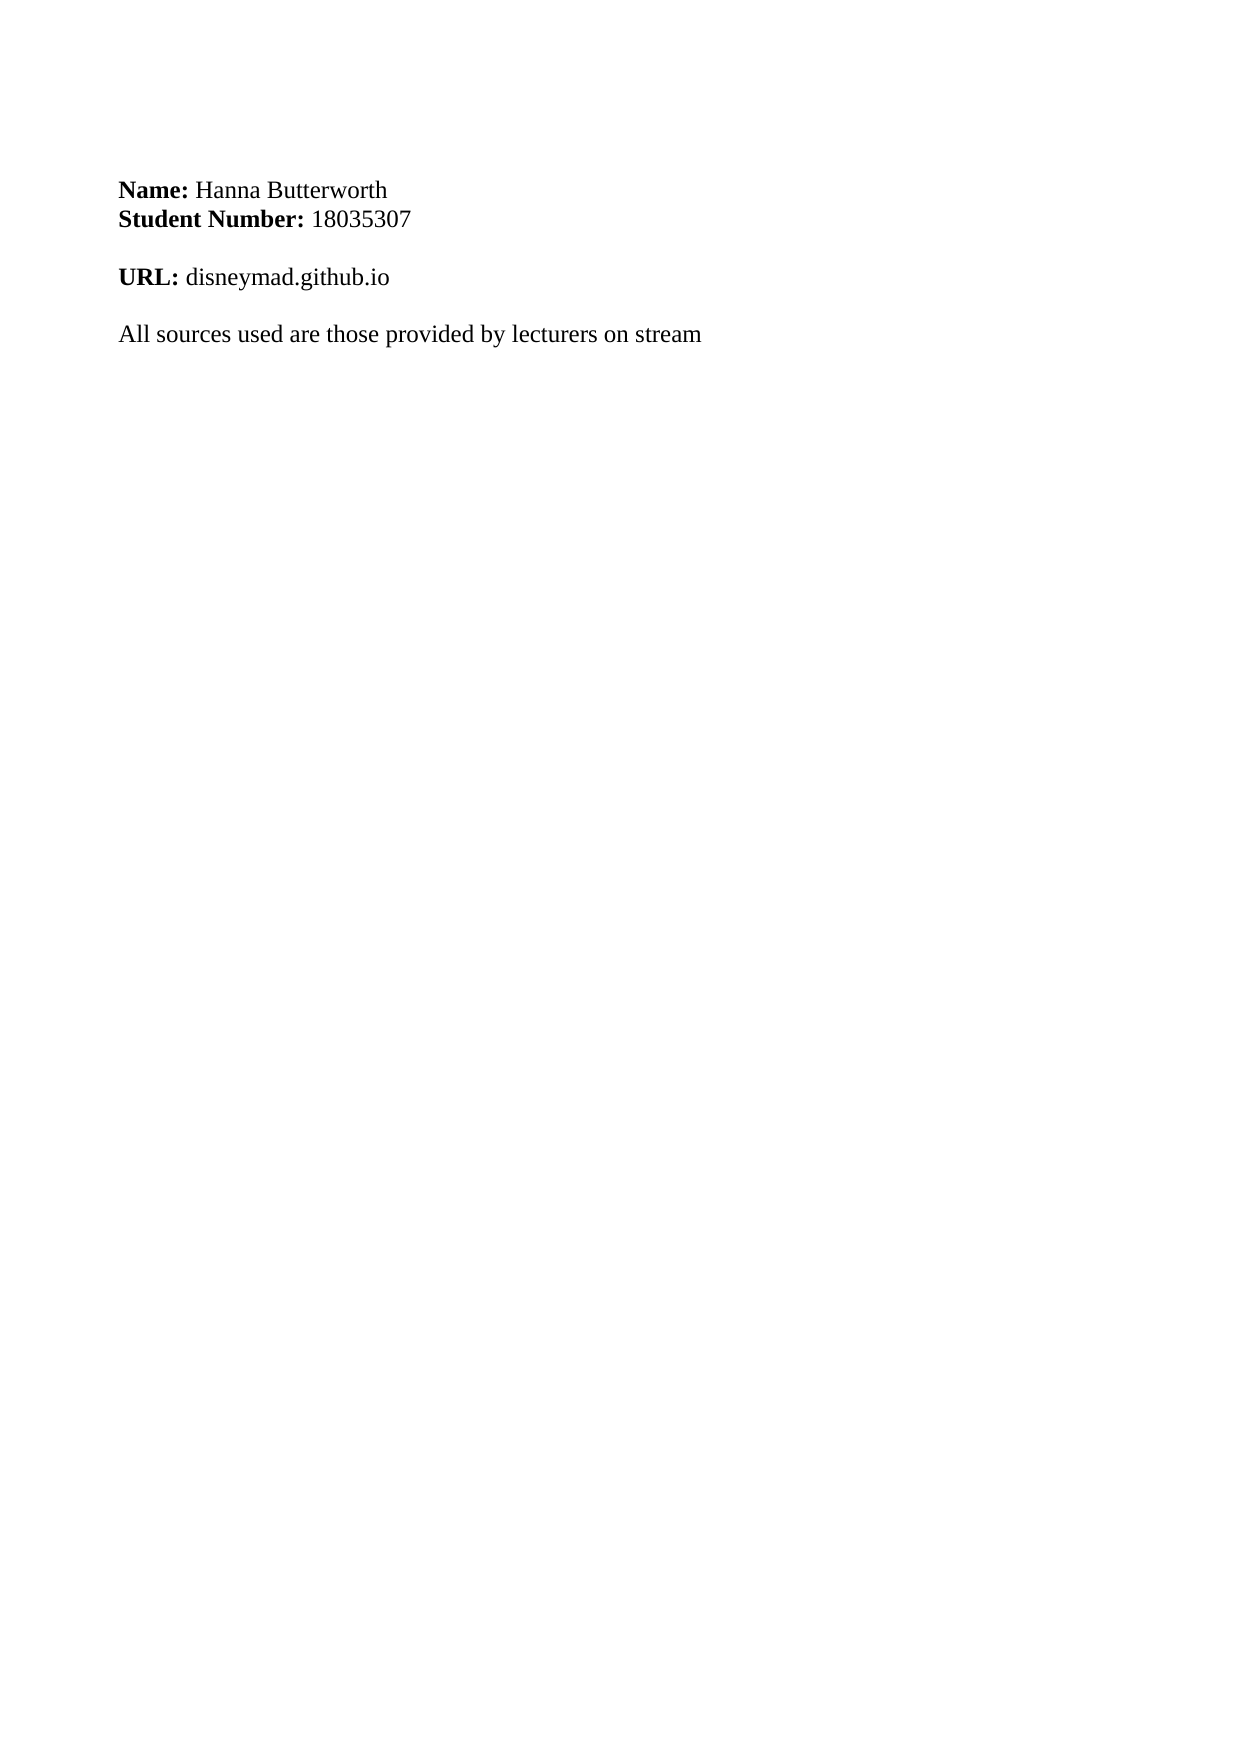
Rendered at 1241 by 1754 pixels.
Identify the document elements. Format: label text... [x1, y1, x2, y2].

text Name: Hanna Butterworth [118, 176, 1122, 204]
text Student Number: 18035307 [118, 204, 1122, 233]
text All sources used are those provided by lecturers on stream [118, 319, 1122, 348]
text URL: disneymad.github.io [118, 262, 1122, 291]
